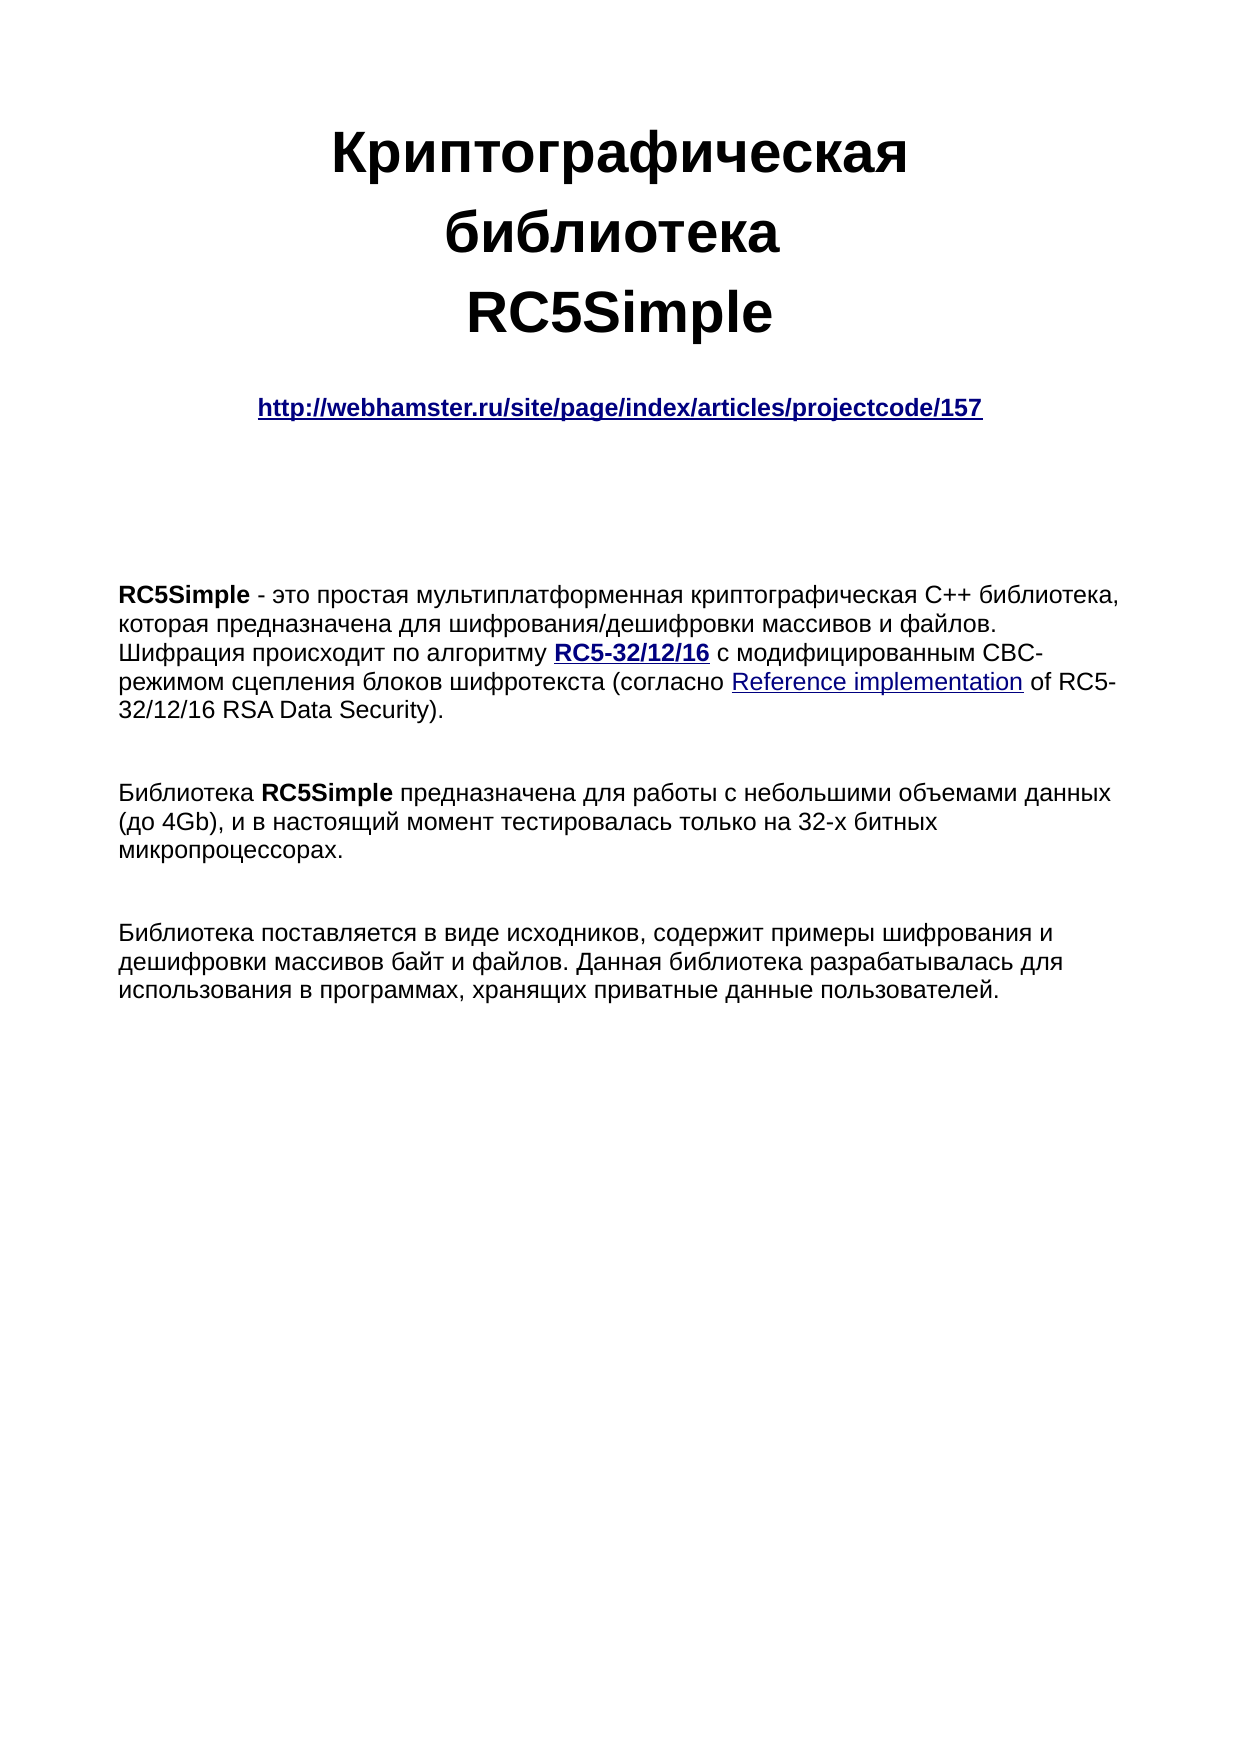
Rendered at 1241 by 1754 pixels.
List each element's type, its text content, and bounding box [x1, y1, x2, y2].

text RC5Simple [118, 277, 1122, 344]
text библиотека [118, 198, 1122, 265]
text Библиотека поставляется в виде исходников, содержит примеры шифрования и дешифровки массивов байт и файлов. Данная библиотека разрабатывалась для использования в программах, хранящих приватные данные пользователей. [118, 918, 1122, 1004]
text Криптографическая [118, 118, 1122, 185]
text Библиотека RC5Simple предназначена для работы с небольшими объемами данных (до 4Gb), и в настоящий момент тестировалась только на 32-х битных микропроцессорах. [118, 778, 1122, 864]
text http://webhamster.ru/site/page/index/articles/projectcode/157 [118, 393, 1122, 422]
text RC5Simple - это простая мультиплатформенная криптографическая C++ библиотека, которая предназначена для шифрования/дешифровки массивов и файлов. Шифрация происходит по алгоритму RC5-32/12/16 c модифицированным CBC-режимом сцепления блоков шифротекста (согласно Reference implementation of RC5-32/12/16 RSA Data Security). [118, 580, 1122, 724]
